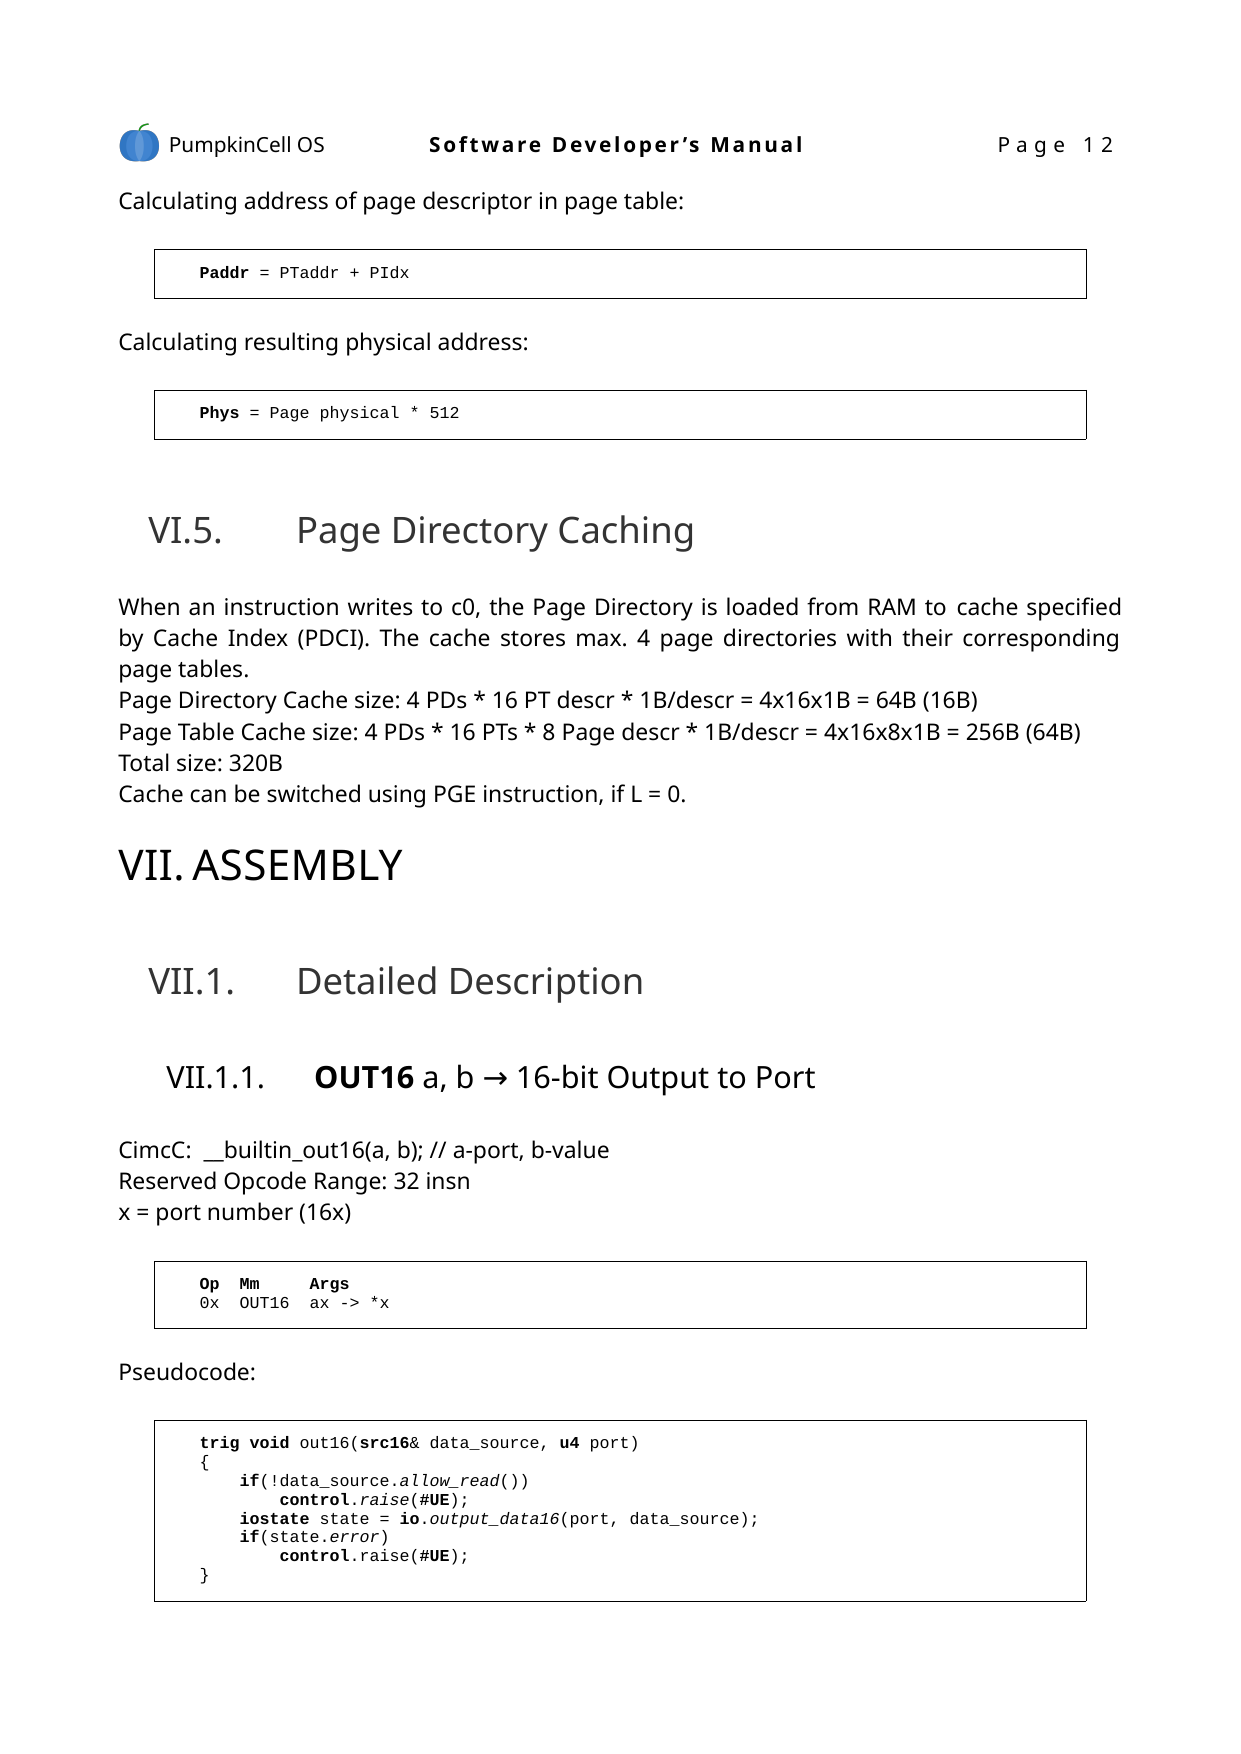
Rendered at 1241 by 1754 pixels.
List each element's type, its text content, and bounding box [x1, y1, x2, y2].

subtitle Detailed Description [148, 955, 1122, 1005]
text control.raise(#UE); [155, 1476, 1086, 1495]
text iostate state = io.output_data16(port, data_source); [155, 1495, 1086, 1514]
text if(!data_source.allow_read()) [155, 1457, 1086, 1476]
text x = port number (16x) [118, 1196, 1122, 1227]
text Total size: 320B [118, 747, 1122, 778]
text Cache can be switched using PGE instruction, if L = 0. [118, 778, 1122, 809]
subtitle Assembly [118, 835, 1122, 892]
text } [155, 1552, 1086, 1601]
picture [115, 118, 164, 167]
text { [155, 1438, 1086, 1457]
text Calculating resulting physical address: [118, 325, 1122, 357]
text CimcC: __builtin_out16(a, b); // a-port, b-value [118, 1134, 1122, 1165]
subtitle OUT16 a, b → 16-bit Output to Port [166, 1056, 1122, 1098]
text When an instruction writes to c0, the Page Directory is loaded from RAM to cache specified by Cache Index (PDCI). The cache stores max. 4 page directories with their corresponding page tables. [118, 590, 1122, 684]
text Calculating address of page descriptor in page table: [118, 185, 1122, 216]
text Page Directory Cache size: 4 PDs * 16 PT descr * 1B/descr = 4x16x1B = 64B (16B) [118, 684, 1122, 715]
text Phys = Page physical * 512 [155, 391, 1086, 439]
text Page Table Cache size: 4 PDs * 16 PTs * 8 Page descr * 1B/descr = 4x16x8x1B = 256B (64B) [118, 715, 1122, 747]
text control.raise(#UE); [155, 1533, 1086, 1552]
text Pseudocode: [118, 1355, 1122, 1387]
text trig void out16(src16& data_source, u4 port) [155, 1421, 1086, 1438]
text Op Mm Args [155, 1262, 1086, 1279]
text if(state.error) [155, 1514, 1086, 1533]
text 0x OUT16 ax -> *x [155, 1279, 1086, 1328]
subtitle Page Directory Caching [148, 505, 1122, 554]
text Reserved Opcode Range: 32 insn [118, 1165, 1122, 1196]
text Paddr = PTaddr + PIdx [155, 250, 1086, 298]
